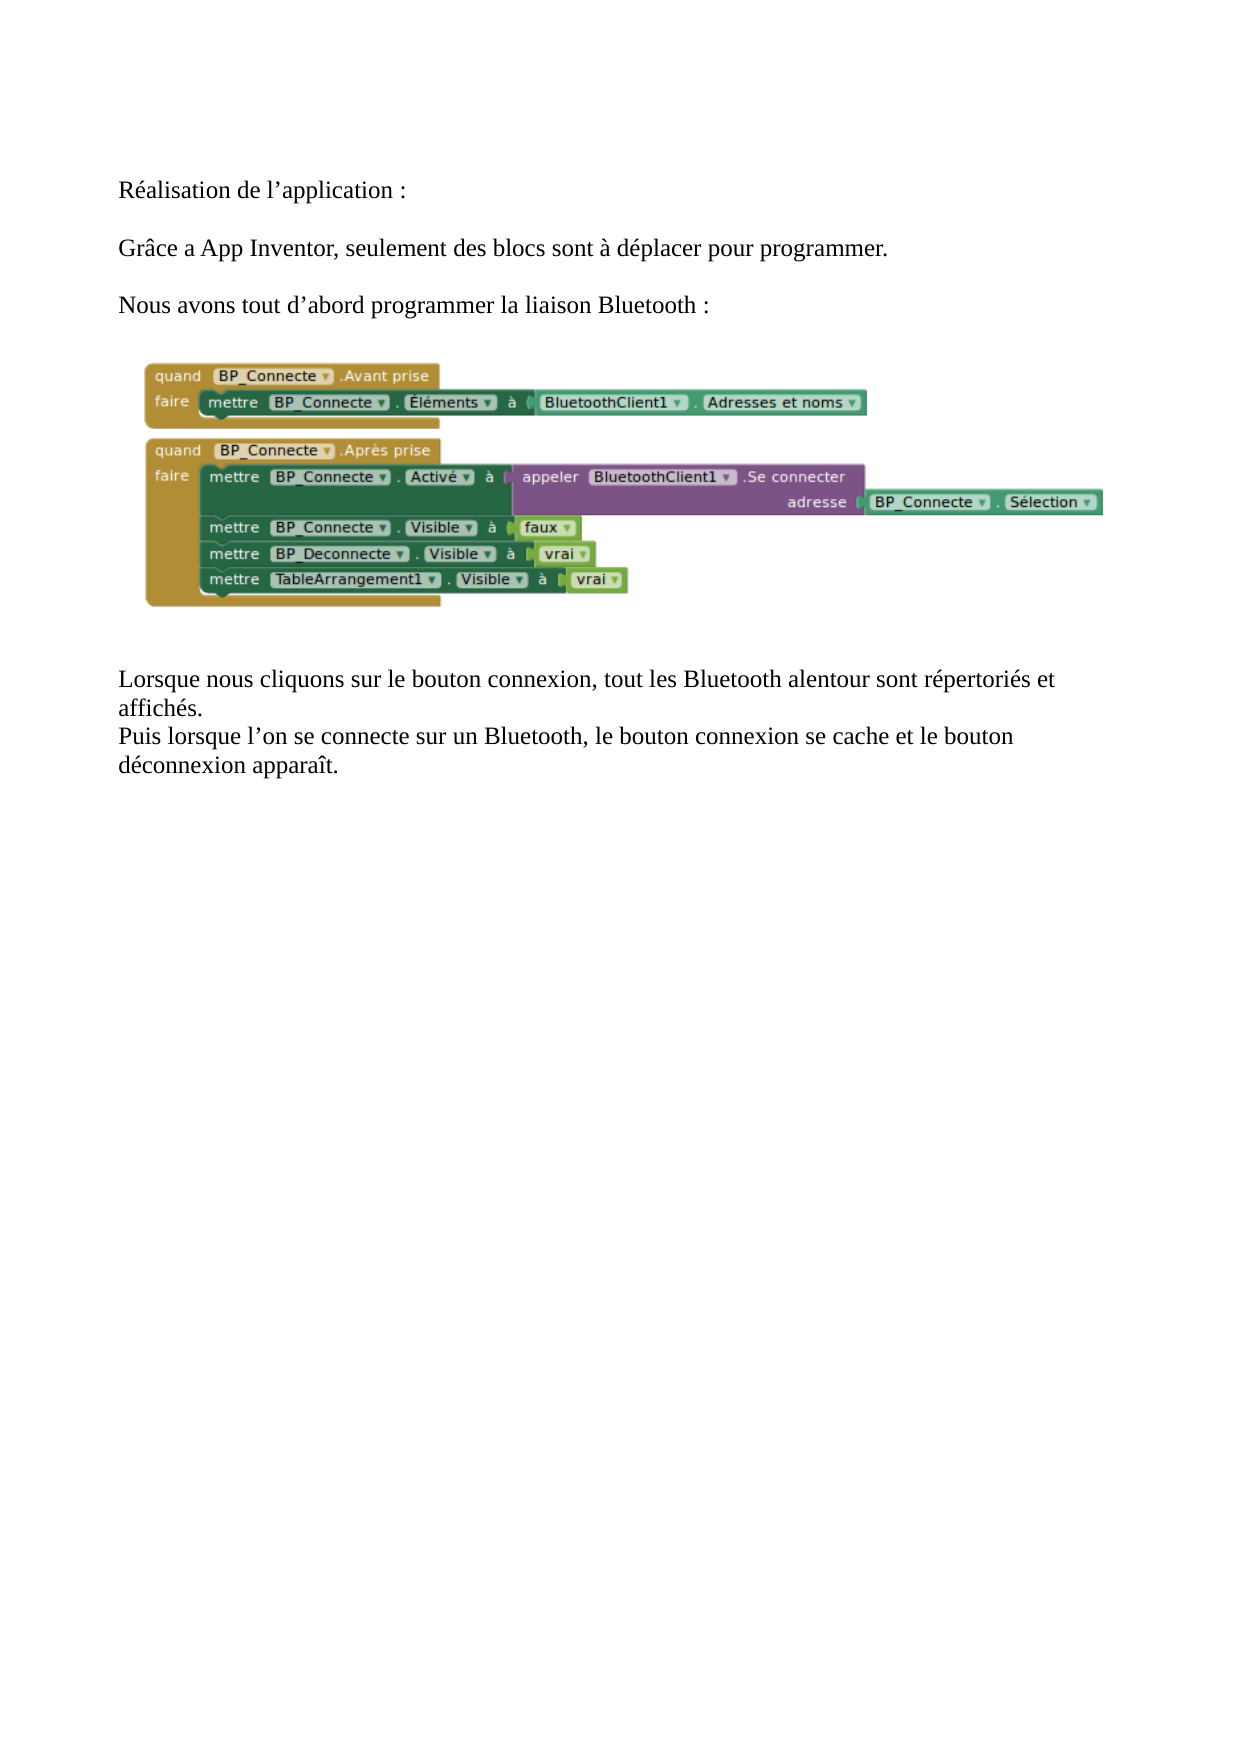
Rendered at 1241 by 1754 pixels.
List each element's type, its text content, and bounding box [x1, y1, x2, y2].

text Puis lorsque l’on se connecte sur un Bluetooth, le bouton connexion se cache et le bouton déconnexion apparaît. [118, 721, 1122, 779]
text Lorsque nous cliquons sur le bouton connexion, tout les Bluetooth alentour sont répertoriés et affichés. [118, 664, 1122, 721]
text Nous avons tout d’abord programmer la liaison Bluetooth : [118, 291, 1122, 319]
text Réalisation de l’application : [118, 176, 1122, 204]
picture [118, 348, 1123, 607]
text Grâce a App Inventor, seulement des blocs sont à déplacer pour programmer. [118, 233, 1122, 262]
